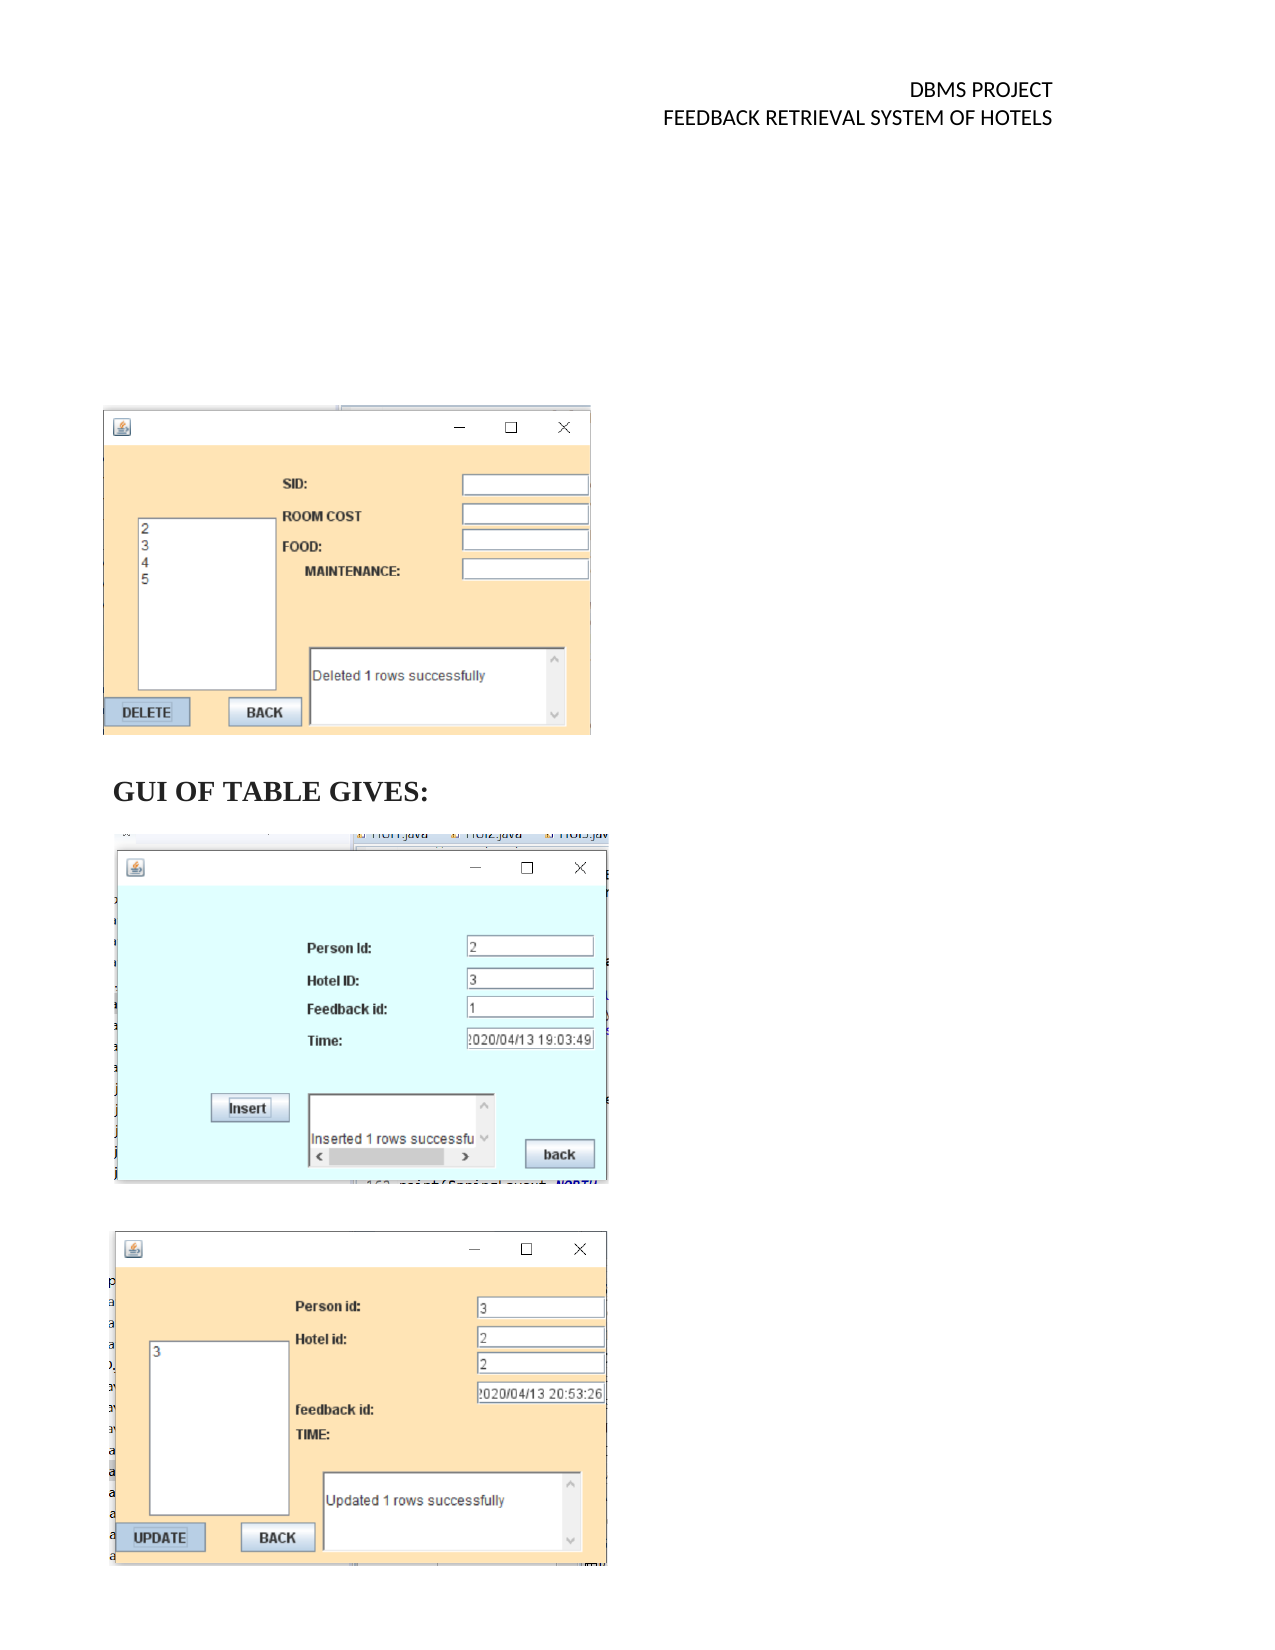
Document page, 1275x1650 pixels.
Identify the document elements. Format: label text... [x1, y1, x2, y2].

picture [109, 1231, 608, 1566]
picture [103, 405, 591, 735]
picture [114, 834, 609, 1184]
text GUI OF TABLE GIVES: [112, 774, 1162, 808]
